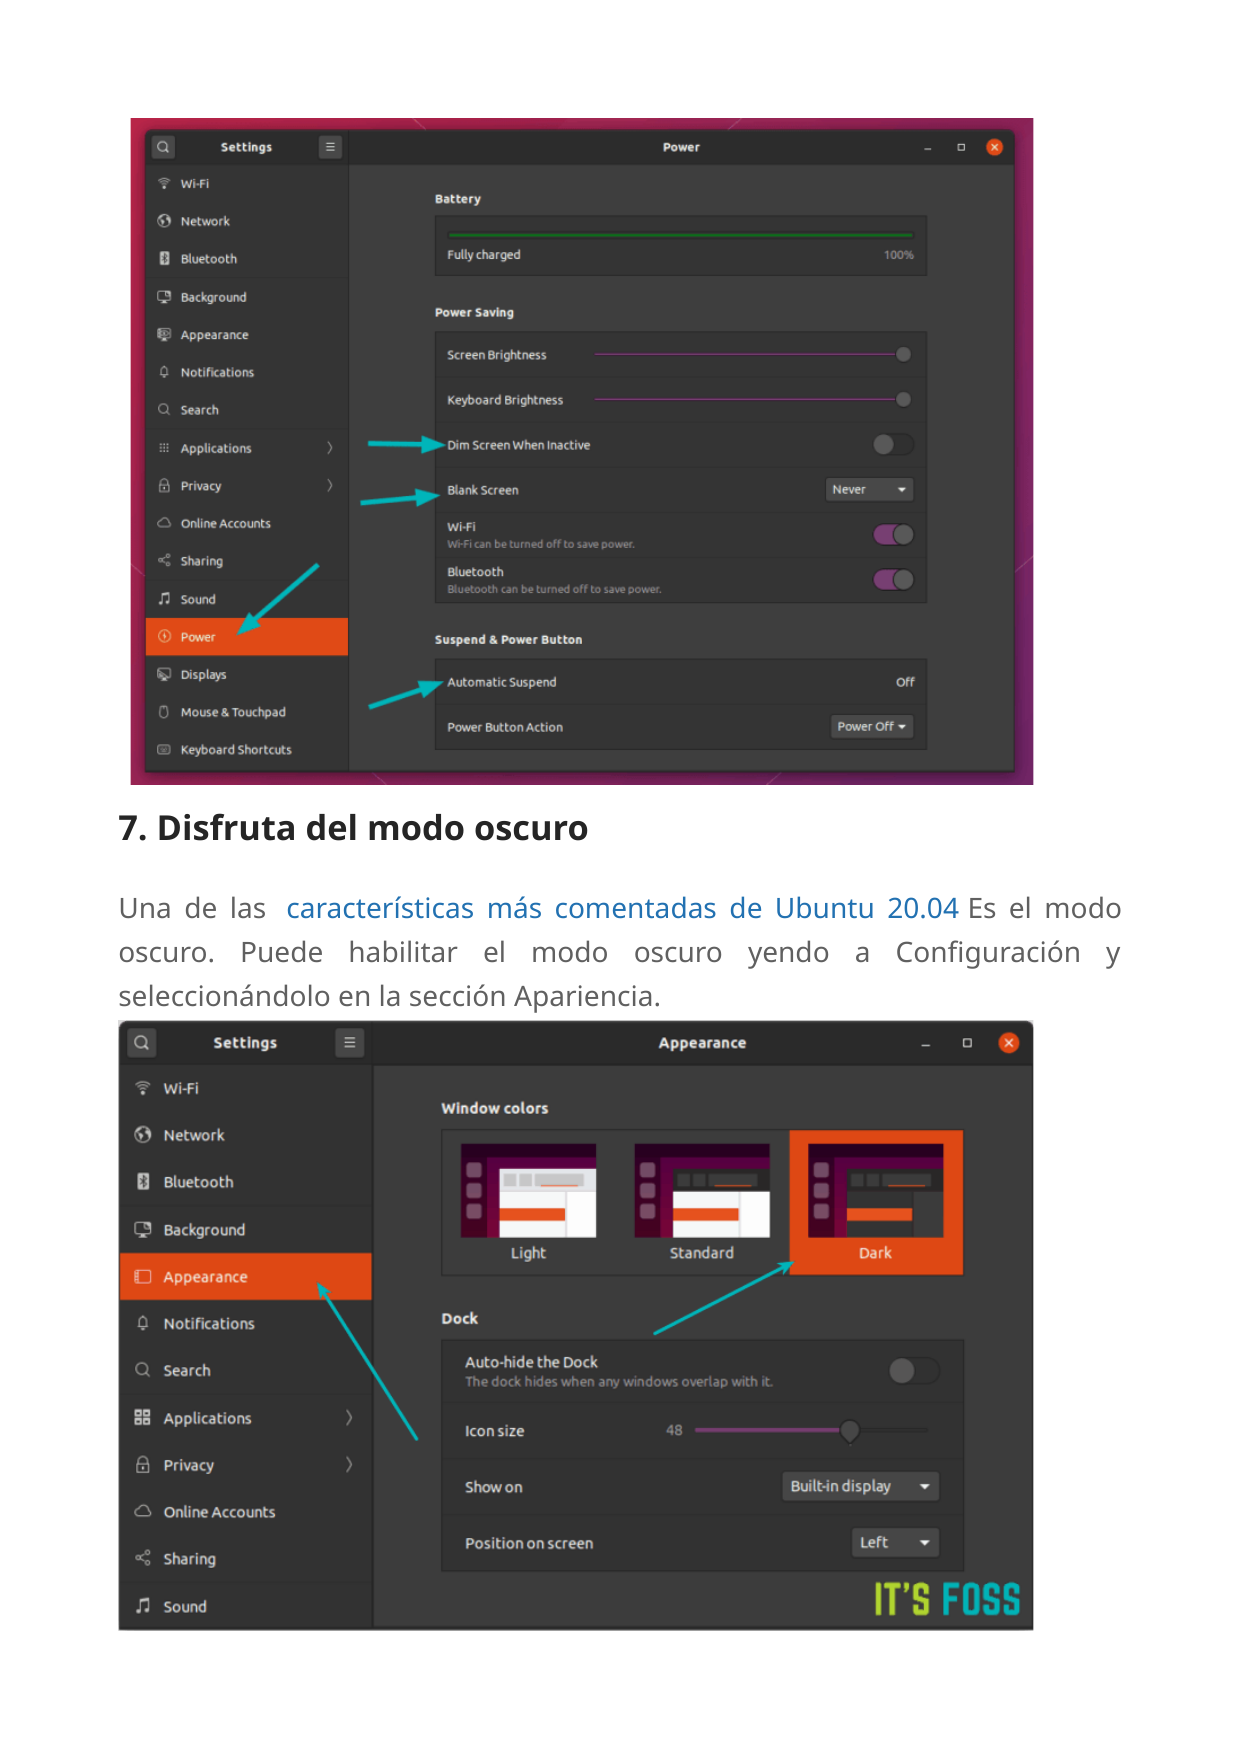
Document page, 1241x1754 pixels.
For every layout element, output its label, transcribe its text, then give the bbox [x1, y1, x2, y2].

picture [118, 1020, 1034, 1631]
text Una de las características más comentadas de Ubuntu 20.04 Es el modo oscuro. Puede habilitar el modo oscuro yendo a Configuración y seleccionándolo en la sección Apariencia. [118, 888, 1122, 1015]
picture [130, 118, 1034, 785]
subtitle 7. Disfruta del modo oscuro [118, 804, 1122, 851]
